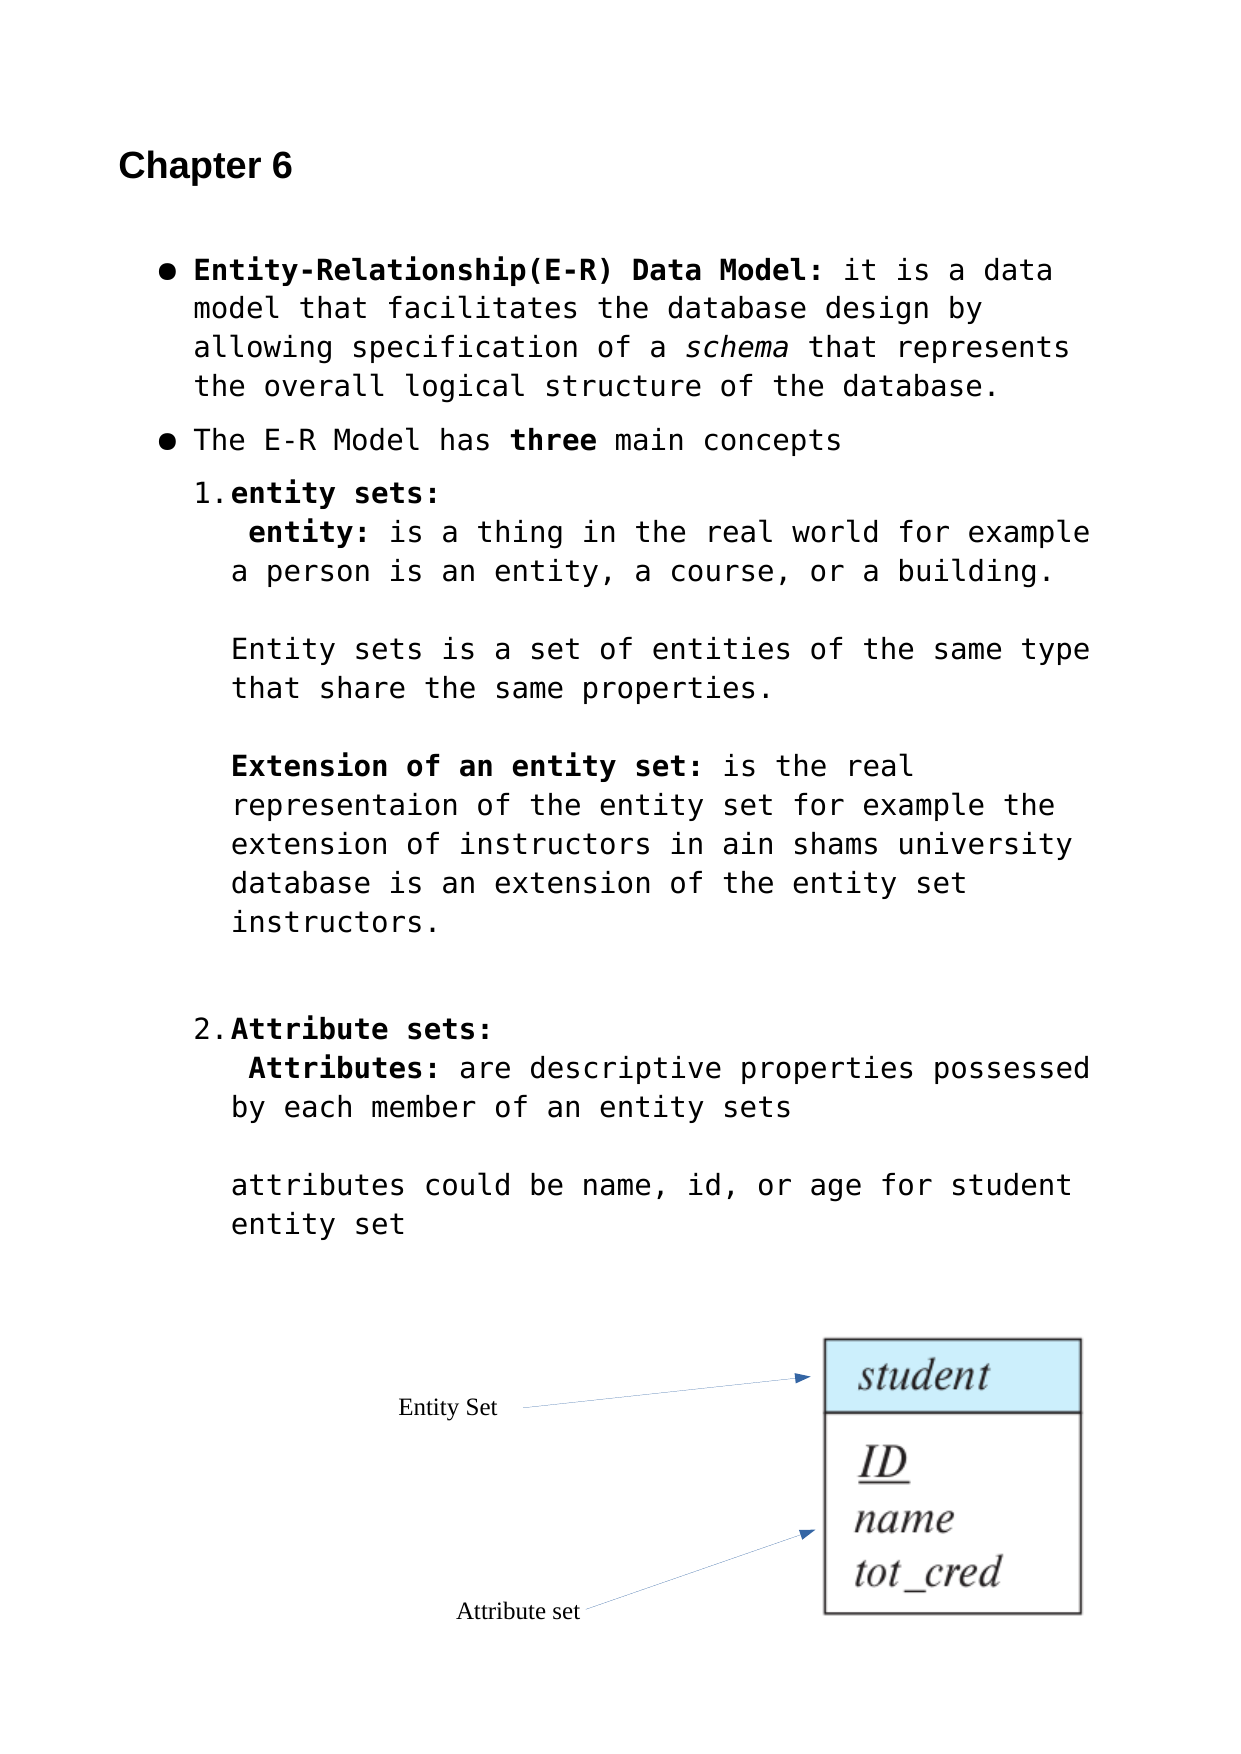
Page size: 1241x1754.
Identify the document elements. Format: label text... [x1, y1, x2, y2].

list The E-R Model has three main concepts [156, 423, 1122, 457]
list Entity-Relationship(E-R) Data Model: it is a data model that facilitates the database design by allowing specification of a schema that represents the overall logical structure of the database. [156, 253, 1122, 404]
subtitle Chapter 6 [118, 143, 1122, 187]
picture [820, 1325, 1139, 1634]
list Attribute sets: Attributes: are descriptive properties possessed by each member of an entity sets attributes could be name, id, or age for student entity set [193, 1012, 1122, 1280]
list entity sets: entity: is a thing in the real world for example a person is an entity, a course, or a building. Entity sets is a set of entities of the same type that share the same properties. Extension of an entity set: is the real representaion of the entity set for example the extension of instructors in ain shams university database is an extension of the entity set instructors. [193, 477, 1122, 939]
